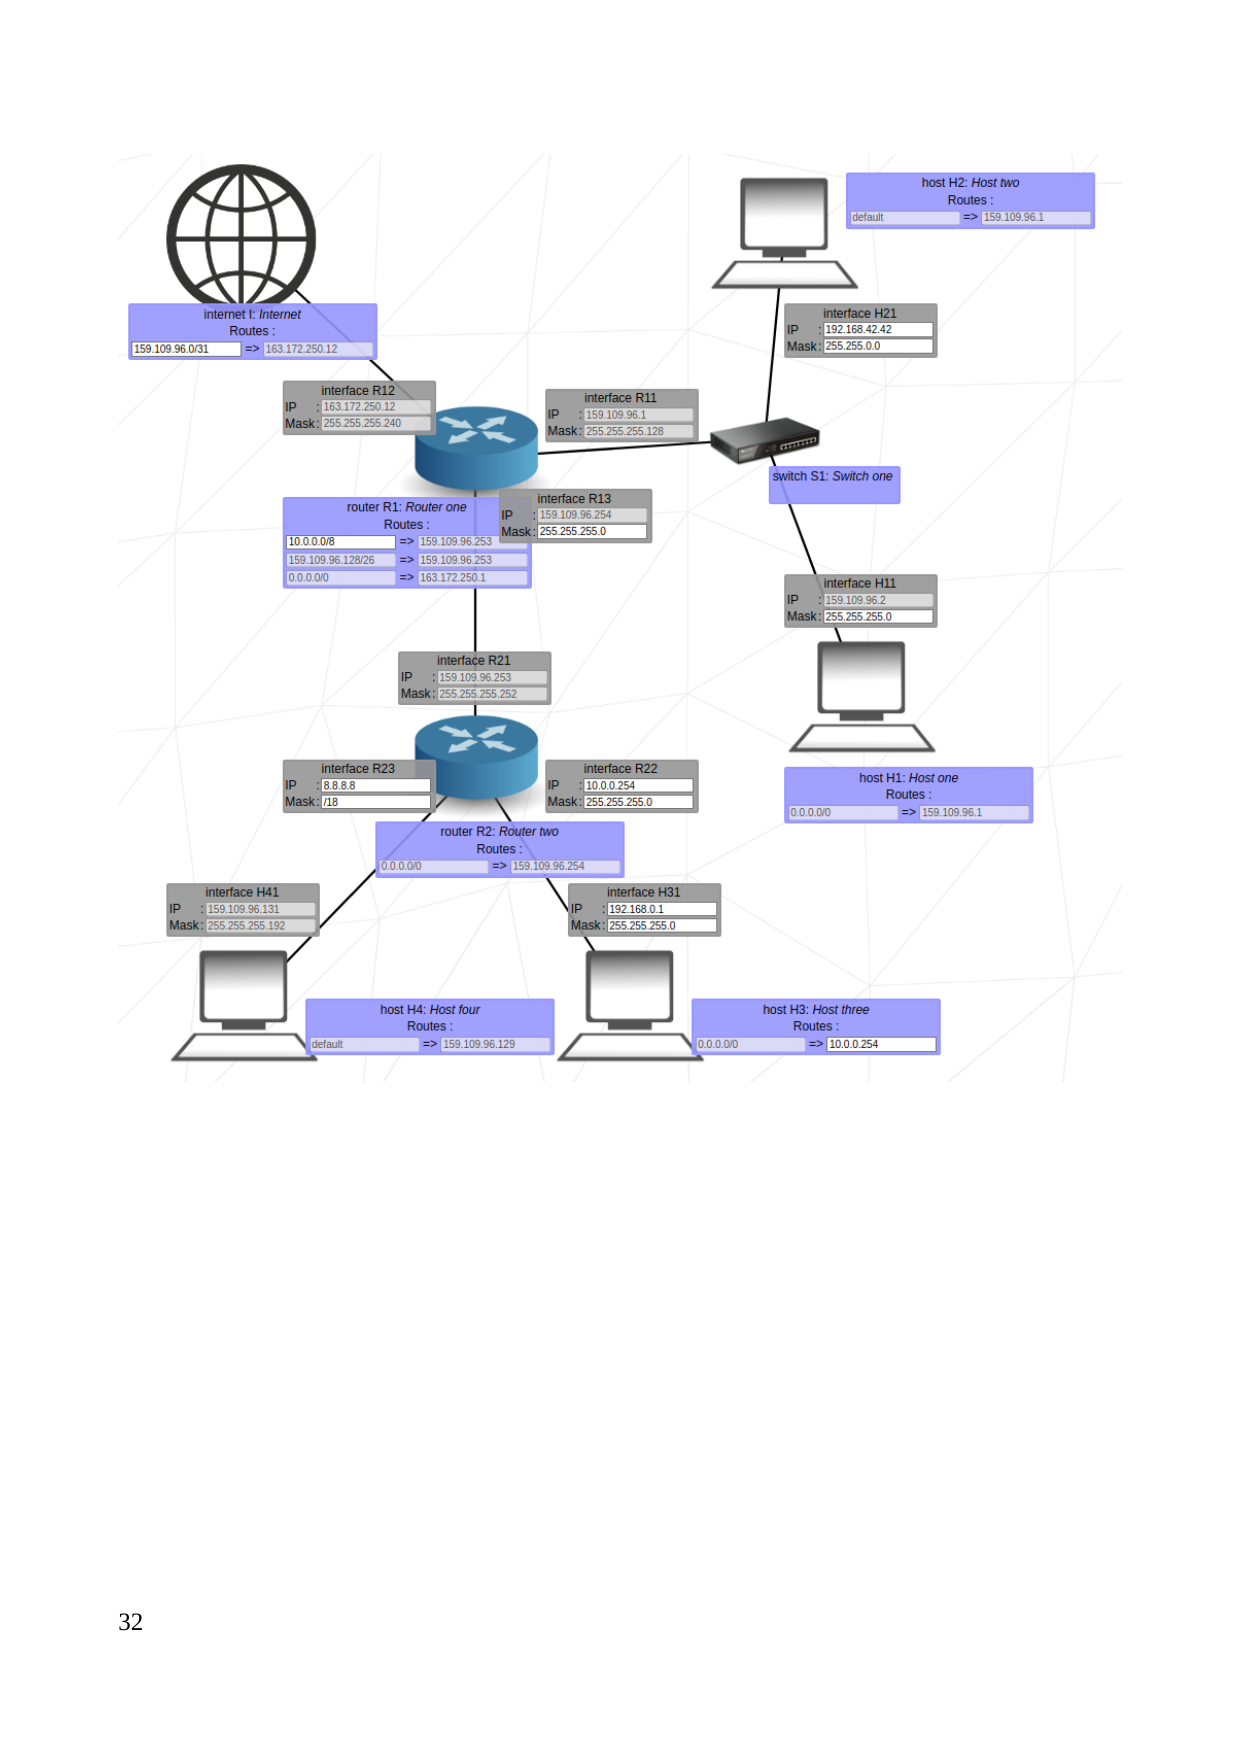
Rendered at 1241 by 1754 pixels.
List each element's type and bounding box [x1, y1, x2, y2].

picture [118, 154, 1123, 1082]
